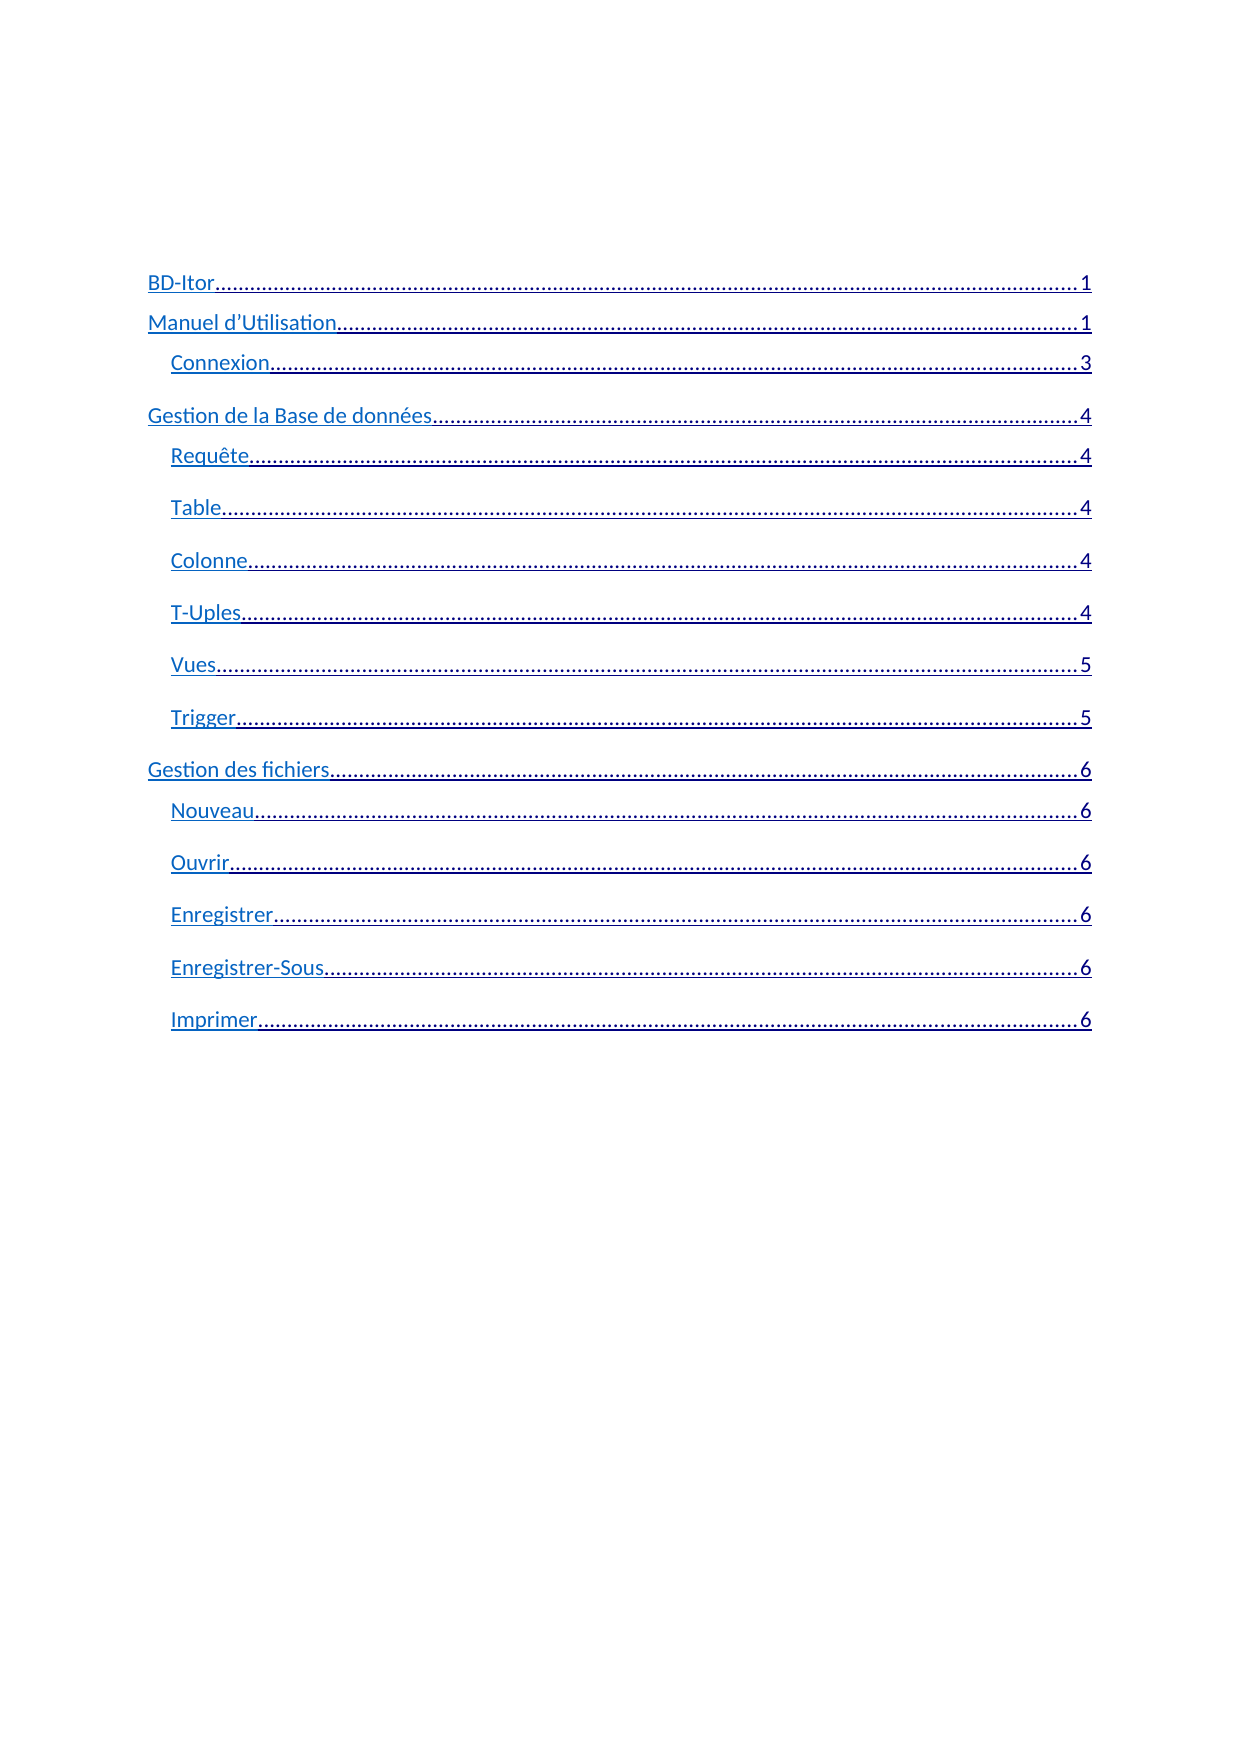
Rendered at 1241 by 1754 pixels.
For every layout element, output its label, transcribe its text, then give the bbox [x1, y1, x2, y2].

text Nouveau 6 [171, 796, 1093, 824]
text Table des matières [148, 219, 1093, 264]
text Enregistrer 6 [171, 901, 1093, 928]
text Gestion de la Base de données 4 [148, 401, 1093, 429]
text Gestion des fichiers 6 [148, 755, 1093, 783]
text BD-Itor 1 [148, 268, 1093, 296]
text Connexion 3 [171, 348, 1093, 376]
text Imprimer 6 [171, 1005, 1093, 1033]
text T-Uples 4 [171, 598, 1093, 626]
text Enregistrer-Sous 6 [171, 953, 1093, 981]
text Colonne 4 [171, 546, 1093, 574]
text Table 4 [171, 493, 1093, 521]
text Trigger 5 [171, 703, 1093, 731]
text Requête 4 [171, 441, 1093, 469]
text Manuel d’Utilisation 1 [148, 308, 1093, 336]
text Vues 5 [171, 651, 1093, 679]
text Ouvrir 6 [171, 848, 1093, 876]
